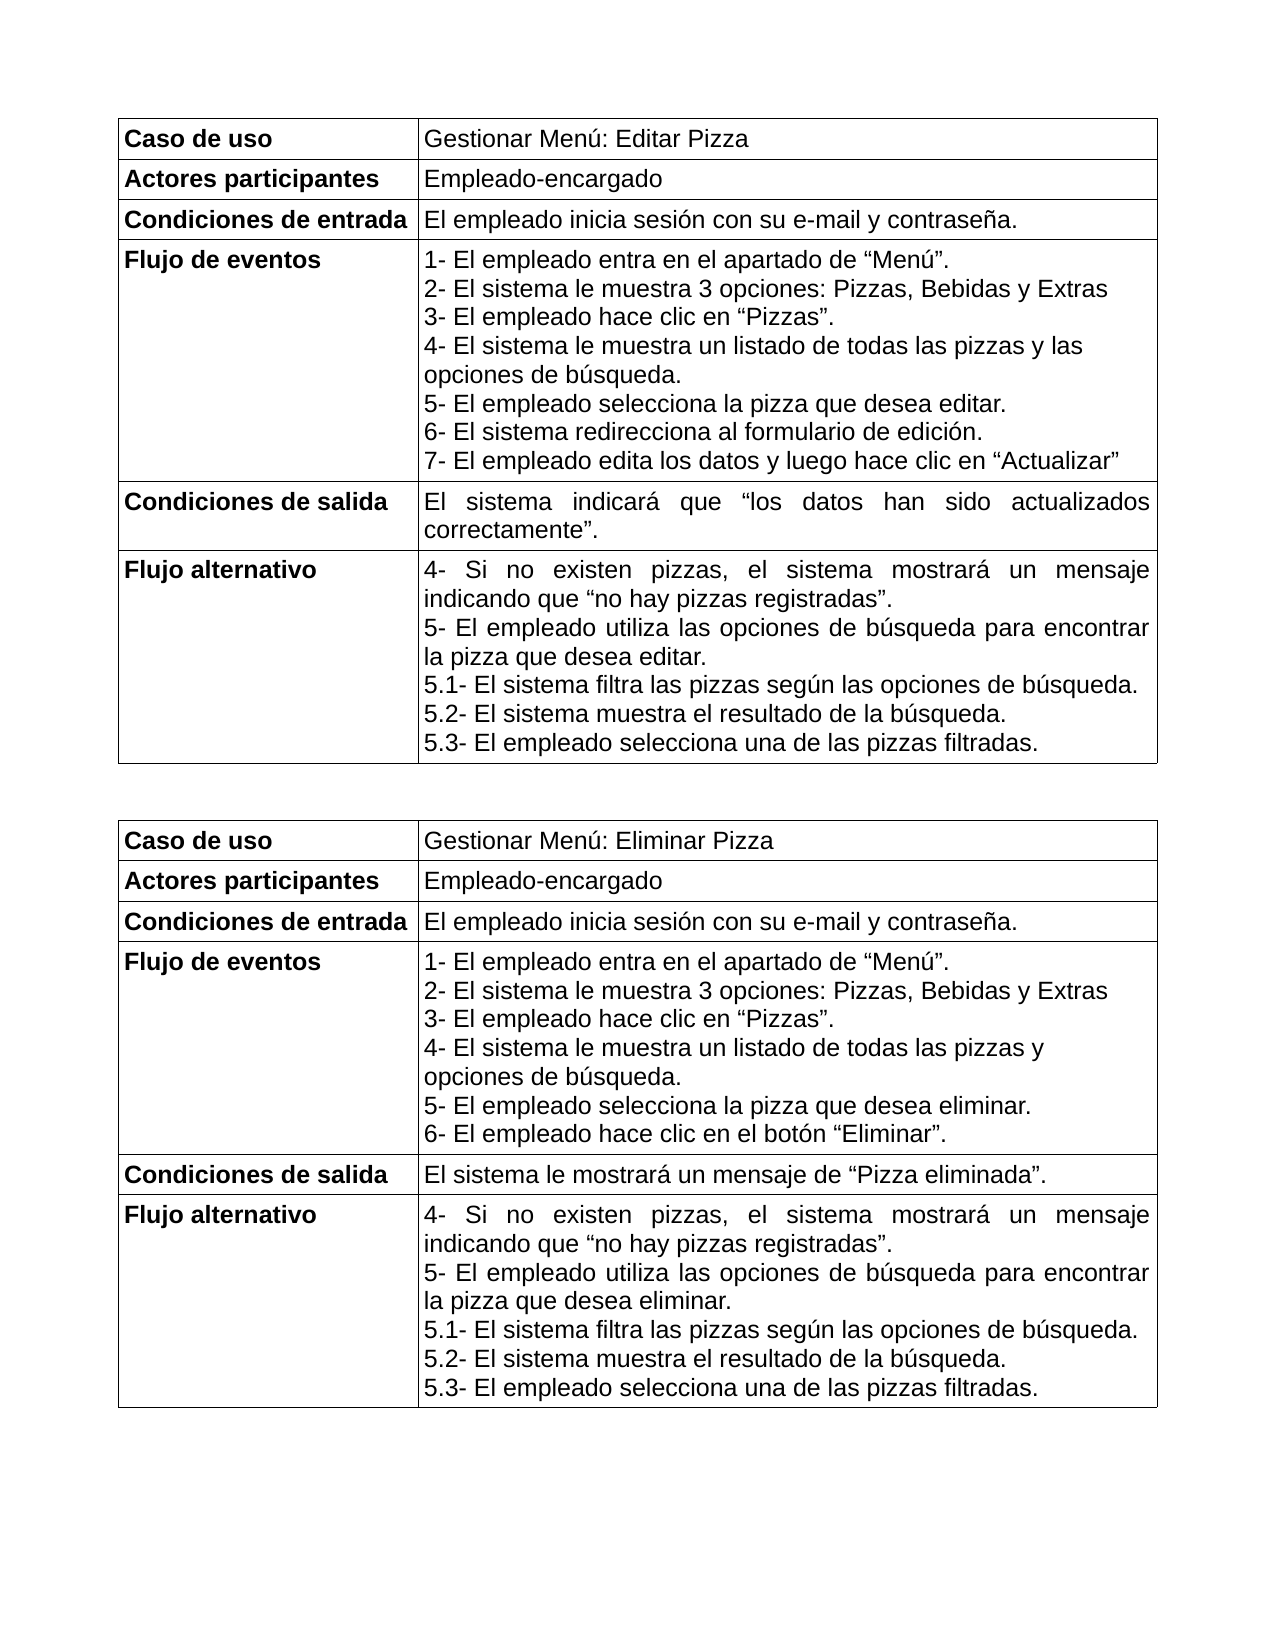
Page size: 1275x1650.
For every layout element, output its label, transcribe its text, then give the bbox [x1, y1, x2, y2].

table_cell 1- El empleado entra en el apartado de “Menú”. 2- El sistema le muestra 3 opciones: Pizzas, Bebidas y Extras 3- El empleado hace clic en “Pizzas”. 4- El sistema le muestra un listado de todas las pizzas y opciones de búsqueda. 5- El empleado selecciona la pizza que desea eliminar. 6- El empleado hace clic en el botón “Eliminar”. [419, 942, 1157, 1154]
table_cell Flujo alternativo [119, 551, 418, 762]
table_header Caso de uso [119, 821, 418, 860]
table_cell Empleado-encargado [419, 861, 1157, 901]
table_cell Empleado-encargado [419, 160, 1157, 199]
table_cell 4- Si no existen pizzas, el sistema mostrará un mensaje indicando que “no hay pizzas registradas”. 5- El empleado utiliza las opciones de búsqueda para encontrar la pizza que desea eliminar. 5.1- El sistema filtra las pizzas según las opciones de búsqueda. 5.2- El sistema muestra el resultado de la búsqueda. 5.3- El empleado selecciona una de las pizzas filtradas. [419, 1195, 1157, 1407]
table_cell Actores participantes [119, 160, 418, 199]
table_cell El sistema le mostrará un mensaje de “Pizza eliminada”. [419, 1155, 1157, 1194]
table_cell Flujo alternativo [119, 1195, 418, 1407]
table_header Caso de uso [119, 119, 418, 158]
table_cell El empleado inicia sesión con su e-mail y contraseña. [419, 902, 1157, 941]
table_cell El sistema indicará que “los datos han sido actualizados correctamente”. [419, 482, 1157, 550]
table_cell Condiciones de salida [119, 482, 418, 550]
table_cell El empleado inicia sesión con su e-mail y contraseña. [419, 200, 1157, 239]
table_cell Flujo de eventos [119, 240, 418, 481]
table_cell 4- Si no existen pizzas, el sistema mostrará un mensaje indicando que “no hay pizzas registradas”. 5- El empleado utiliza las opciones de búsqueda para encontrar la pizza que desea editar. 5.1- El sistema filtra las pizzas según las opciones de búsqueda. 5.2- El sistema muestra el resultado de la búsqueda. 5.3- El empleado selecciona una de las pizzas filtradas. [419, 551, 1157, 762]
table_cell Condiciones de entrada [119, 200, 418, 239]
table_cell Condiciones de salida [119, 1155, 418, 1194]
table_header Gestionar Menú: Eliminar Pizza [419, 821, 1157, 860]
table_cell Condiciones de entrada [119, 902, 418, 941]
table_cell Flujo de eventos [119, 942, 418, 1154]
table_cell Actores participantes [119, 861, 418, 901]
table_header Gestionar Menú: Editar Pizza [419, 119, 1157, 158]
table_cell 1- El empleado entra en el apartado de “Menú”. 2- El sistema le muestra 3 opciones: Pizzas, Bebidas y Extras 3- El empleado hace clic en “Pizzas”. 4- El sistema le muestra un listado de todas las pizzas y las opciones de búsqueda. 5- El empleado selecciona la pizza que desea editar. 6- El sistema redirecciona al formulario de edición. 7- El empleado edita los datos y luego hace clic en “Actualizar” [419, 240, 1157, 481]
